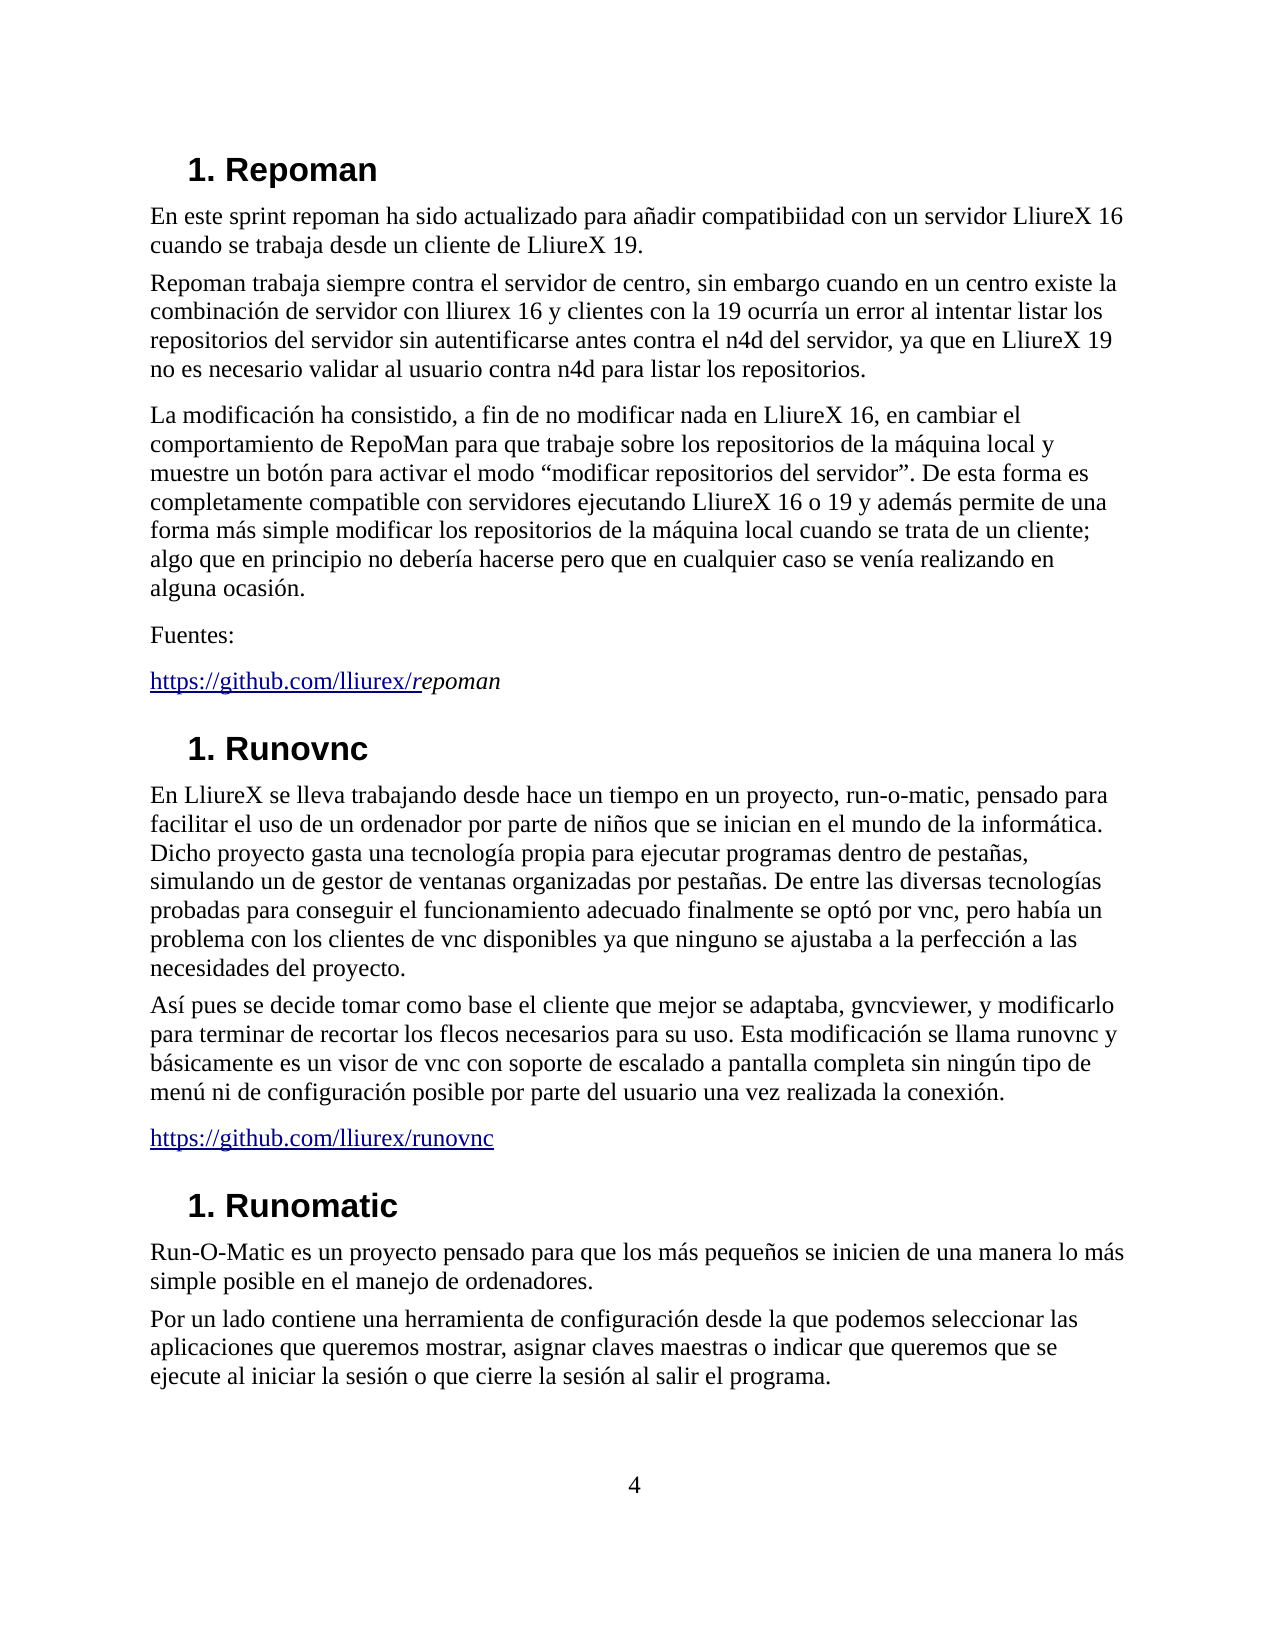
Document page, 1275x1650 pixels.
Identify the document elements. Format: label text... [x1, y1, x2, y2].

text En LliureX se lleva trabajando desde hace un tiempo en un proyecto, run-o-matic, pensado para facilitar el uso de un ordenador por parte de niños que se inician en el mundo de la informática. Dicho proyecto gasta una tecnología propia para ejecutar programas dentro de pestañas, simulando un de gestor de ventanas organizadas por pestañas. De entre las diversas tecnologías probadas para conseguir el funcionamiento adecuado finalmente se optó por vnc, pero había un problema con los clientes de vnc disponibles ya que ninguno se ajustaba a la perfección a las necesidades del proyecto. [150, 780, 1125, 981]
text Run-O-Matic es un proyecto pensado para que los más pequeños se inicien de una manera lo más simple posible en el manejo de ordenadores. [150, 1237, 1125, 1295]
text Fuentes: [150, 620, 1125, 648]
subtitle Repoman [187, 150, 1125, 189]
text Así pues se decide tomar como base el cliente que mejor se adaptaba, gvncviewer, y modificarlo para terminar de recortar los flecos necesarios para su uso. Esta modificación se llama runovnc y básicamente es un visor de vnc con soporte de escalado a pantalla completa sin ningún tipo de menú ni de configuración posible por parte del usuario una vez realizada la conexión. [150, 990, 1125, 1105]
text En este sprint repoman ha sido actualizado para añadir compatibiidad con un servidor LliureX 16 cuando se trabaja desde un cliente de LliureX 19. [150, 201, 1125, 259]
subtitle Runomatic [187, 1186, 1125, 1225]
text La modificación ha consistido, a fin de no modificar nada en LliureX 16, en cambiar el comportamiento de RepoMan para que trabaje sobre los repositorios de la máquina local y muestre un botón para activar el modo “modificar repositorios del servidor”. De esta forma es completamente compatible con servidores ejecutando LliureX 16 o 19 y además permite de una forma más simple modificar los repositorios de la máquina local cuando se trata de un cliente; algo que en principio no debería hacerse pero que en cualquier caso se venía realizando en alguna ocasión. [150, 401, 1125, 602]
text Repoman trabaja siempre contra el servidor de centro, sin embargo cuando en un centro existe la combinación de servidor con lliurex 16 y clientes con la 19 ocurría un error al intentar listar los repositorios del servidor sin autentificarse antes contra el n4d del servidor, ya que en LliureX 19 no es necesario validar al usuario contra n4d para listar los repositorios. [150, 268, 1125, 383]
subtitle Runovnc [187, 729, 1125, 768]
text https://github.com/lliurex/repoman [150, 666, 1125, 695]
text Por un lado contiene una herramienta de configuración desde la que podemos seleccionar las aplicaciones que queremos mostrar, asignar claves maestras o indicar que queremos que se ejecute al iniciar la sesión o que cierre la sesión al salir el programa. [150, 1304, 1125, 1390]
text https://github.com/lliurex/runovnc [150, 1123, 1125, 1152]
